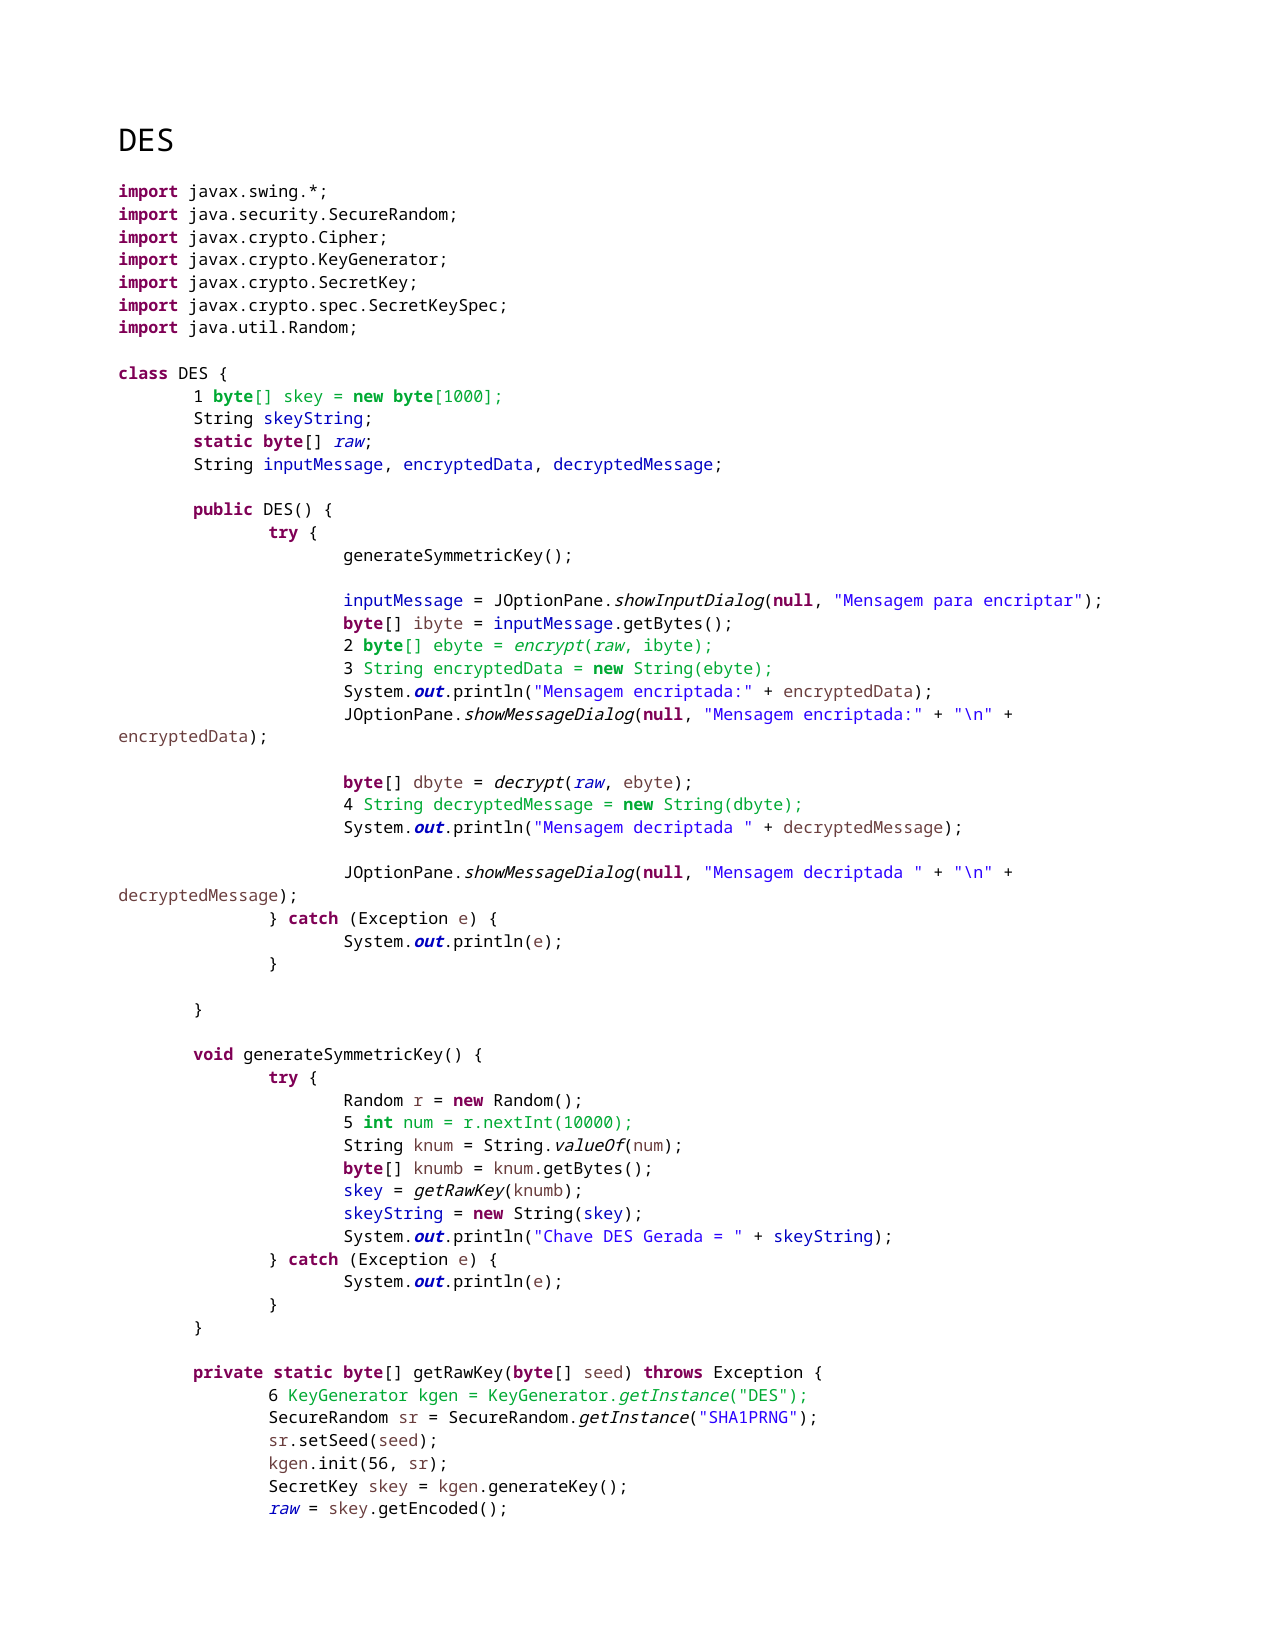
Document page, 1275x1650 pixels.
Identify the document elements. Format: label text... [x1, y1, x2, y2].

text public DES() { [118, 498, 1157, 521]
text System.out.println(e); [118, 929, 1157, 952]
text 1 byte[] skey = new byte[1000]; [118, 384, 1157, 407]
text import javax.crypto.SecretKey; [118, 271, 1157, 293]
text System.out.println(e); [118, 1270, 1157, 1293]
text import javax.crypto.spec.SecretKeySpec; [118, 293, 1157, 316]
text skey = getRawKey(knumb); [118, 1179, 1157, 1202]
text byte[] knumb = knum.getBytes(); [118, 1156, 1157, 1179]
text skeyString = new String(skey); [118, 1202, 1157, 1224]
text import java.security.SecureRandom; [118, 203, 1157, 225]
text try { [118, 1066, 1157, 1088]
text kgen.init(56, sr); [118, 1452, 1157, 1474]
text 3 String encryptedData = new String(ebyte); [118, 657, 1157, 679]
text String inputMessage, encryptedData, decryptedMessage; [118, 452, 1157, 475]
text class DES { [118, 362, 1157, 384]
text Random r = new Random(); [118, 1088, 1157, 1111]
text } catch (Exception e) { [118, 907, 1157, 929]
text } [118, 1293, 1157, 1315]
text } [118, 952, 1157, 975]
text static byte[] raw; [118, 430, 1157, 452]
text import java.util.Random; [118, 316, 1157, 339]
text import javax.swing.*; [118, 180, 1157, 203]
text 4 String decryptedMessage = new String(dbyte); [118, 793, 1157, 816]
text JOptionPane.showMessageDialog(null, "Mensagem decriptada " + "\n" + decryptedMessage); [118, 861, 1157, 907]
text byte[] ibyte = inputMessage.getBytes(); [118, 611, 1157, 634]
text try { [118, 521, 1157, 543]
text String skeyString; [118, 407, 1157, 430]
text inputMessage = JOptionPane.showInputDialog(null, "Mensagem para encriptar"); [118, 589, 1157, 611]
text System.out.println("Mensagem encriptada:" + encryptedData); [118, 679, 1157, 702]
text import javax.crypto.KeyGenerator; [118, 248, 1157, 271]
text SecureRandom sr = SecureRandom.getInstance("SHA1PRNG"); [118, 1406, 1157, 1429]
text private static byte[] getRawKey(byte[] seed) throws Exception { [118, 1361, 1157, 1383]
text void generateSymmetricKey() { [118, 1043, 1157, 1066]
text String knum = String.valueOf(num); [118, 1134, 1157, 1156]
text SecretKey skey = kgen.generateKey(); [118, 1474, 1157, 1497]
text byte[] dbyte = decrypt(raw, ebyte); [118, 770, 1157, 793]
text sr.setSeed(seed); [118, 1429, 1157, 1452]
text 5 int num = r.nextInt(10000); [118, 1111, 1157, 1134]
text 2 byte[] ebyte = encrypt(raw, ibyte); [118, 634, 1157, 657]
text DES [118, 118, 1157, 161]
text 6 KeyGenerator kgen = KeyGenerator.getInstance("DES"); [118, 1383, 1157, 1406]
text System.out.println("Chave DES Gerada = " + skeyString); [118, 1224, 1157, 1247]
text generateSymmetricKey(); [118, 543, 1157, 566]
text } [118, 997, 1157, 1020]
text JOptionPane.showMessageDialog(null, "Mensagem encriptada:" + "\n" + encryptedData); [118, 702, 1157, 748]
text } catch (Exception e) { [118, 1247, 1157, 1270]
text } [118, 1315, 1157, 1338]
text System.out.println("Mensagem decriptada " + decryptedMessage); [118, 816, 1157, 838]
text import javax.crypto.Cipher; [118, 225, 1157, 248]
text raw = skey.getEncoded(); [118, 1497, 1157, 1520]
